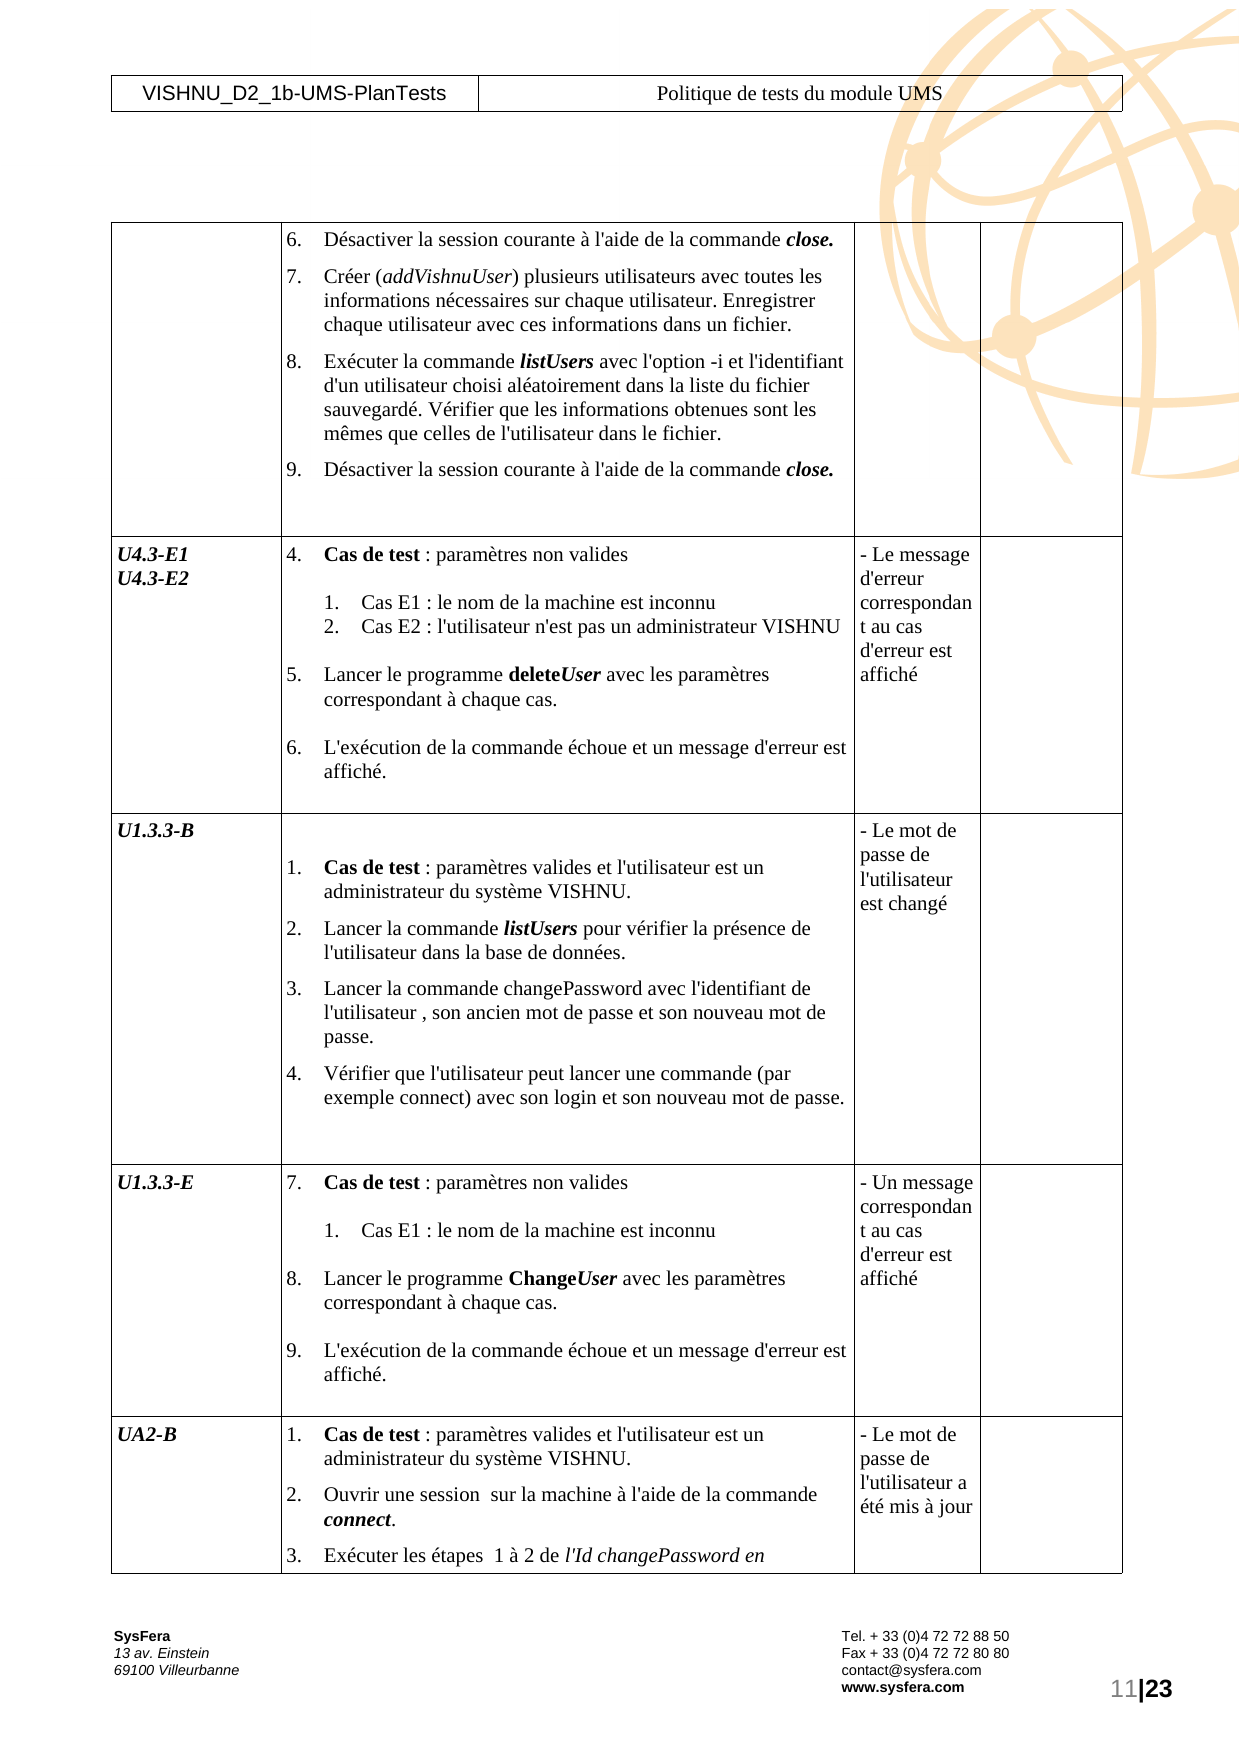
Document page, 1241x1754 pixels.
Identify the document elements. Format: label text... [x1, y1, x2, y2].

table_cell [981, 537, 1122, 812]
table_cell U1.3.3-E [112, 1165, 281, 1416]
table_cell Cas de test : paramètres valides et l'utilisateur est un administrateur du système VISHNU. Ouvrir une session sur la machine à l'aide de la commande connect. Exécuter les étapes 1 à 2 de l'Id changePassword en remplaçant la commande changePassword par resetPassword. Le mot de passe de l'utilisateur est réinitialisé. Vérifier que l'utilisateur peut lancer une commande (par exemple connect) avec son login et son nouveau mot de passe. Déactiver la session courante à l'aide de la commande close. [282, 1417, 854, 1573]
table_cell [981, 1417, 1122, 1573]
table_cell Cas de test : paramètres non valides Cas E1 : le nom de la machine est inconnu Cas E2 : l'utilisateur n'est pas un administrateur VISHNU Lancer le programme deleteUser avec les paramètres correspondant à chaque cas. L'exécution de la commande échoue et un message d'erreur est affiché. [282, 537, 854, 812]
picture [855, 223, 980, 479]
table_cell Cas de test : paramètres non valides Cas E1 : le nom de la machine est inconnu Lancer le programme ChangeUser avec les paramètres correspondant à chaque cas. L'exécution de la commande échoue et un message d'erreur est affiché. [282, 1165, 854, 1416]
table_cell U4.3-E1 U4.3-E2 [112, 537, 281, 812]
table_cell [981, 814, 1122, 1164]
table_cell - Un message correspondant au cas d'erreur est affiché [855, 1165, 980, 1416]
picture [1, 9, 1239, 479]
picture [981, 223, 1122, 479]
picture [282, 223, 854, 479]
picture [112, 223, 281, 479]
table_cell Cas de test : paramètres valides et l'utilisateur est un administrateur du système VISHNU. Ouvrir une session e sur la machine à l'aide de la commande connect. Lancer la commande listUsers, récupérer le nombre d'utilisateurs déjà enregistrés dans la base. Enregistrer cette liste dans un fichier. Créer plusieurs utilisateurs à l'aide de la commande addVishnuUser. Ajouter la liste de ces nouveaux utilisateurs dans la liste du fichier. Exécuter la commande listUsers et vérifier que la taille de la liste enregistrée dans le fichier est égale à celle trouvée par listUsers, le contenu des listes est le même. Désactiver la session courante à l'aide de la commande close. Créer (addVishnuUser) plusieurs utilisateurs avec toutes les informations nécessaires sur chaque utilisateur. Enregistrer chaque utilisateur avec ces informations dans un fichier. Exécuter la commande listUsers avec l'option -i et l'identifiant d'un utilisateur choisi aléatoirement dans la liste du fichier sauvegardé. Vérifier que les informations obtenues sont les mêmes que celles de l'utilisateur dans le fichier. Désactiver la session courante à l'aide de la commande close. [282, 481, 854, 536]
table_cell [112, 481, 281, 536]
table_cell [981, 481, 1122, 536]
table_cell [981, 1165, 1122, 1416]
table_cell [855, 481, 980, 536]
table_cell UA2-B [112, 1417, 281, 1573]
table_cell Cas de test : paramètres valides et l'utilisateur est un administrateur du système VISHNU. Lancer la commande listUsers pour vérifier la présence de l'utilisateur dans la base de données. Lancer la commande changePassword avec l'identifiant de l'utilisateur , son ancien mot de passe et son nouveau mot de passe. Vérifier que l'utilisateur peut lancer une commande (par exemple connect) avec son login et son nouveau mot de passe. [282, 814, 854, 1164]
table_cell - Le mot de passe de l'utilisateur est changé [855, 814, 980, 1164]
table_cell - Le mot de passe de l'utilisateur a été mis à jour [855, 1417, 980, 1573]
table_cell U1.3.3-B [112, 814, 281, 1164]
table_cell - Le message d'erreur correspondant au cas d'erreur est affiché [855, 537, 980, 812]
